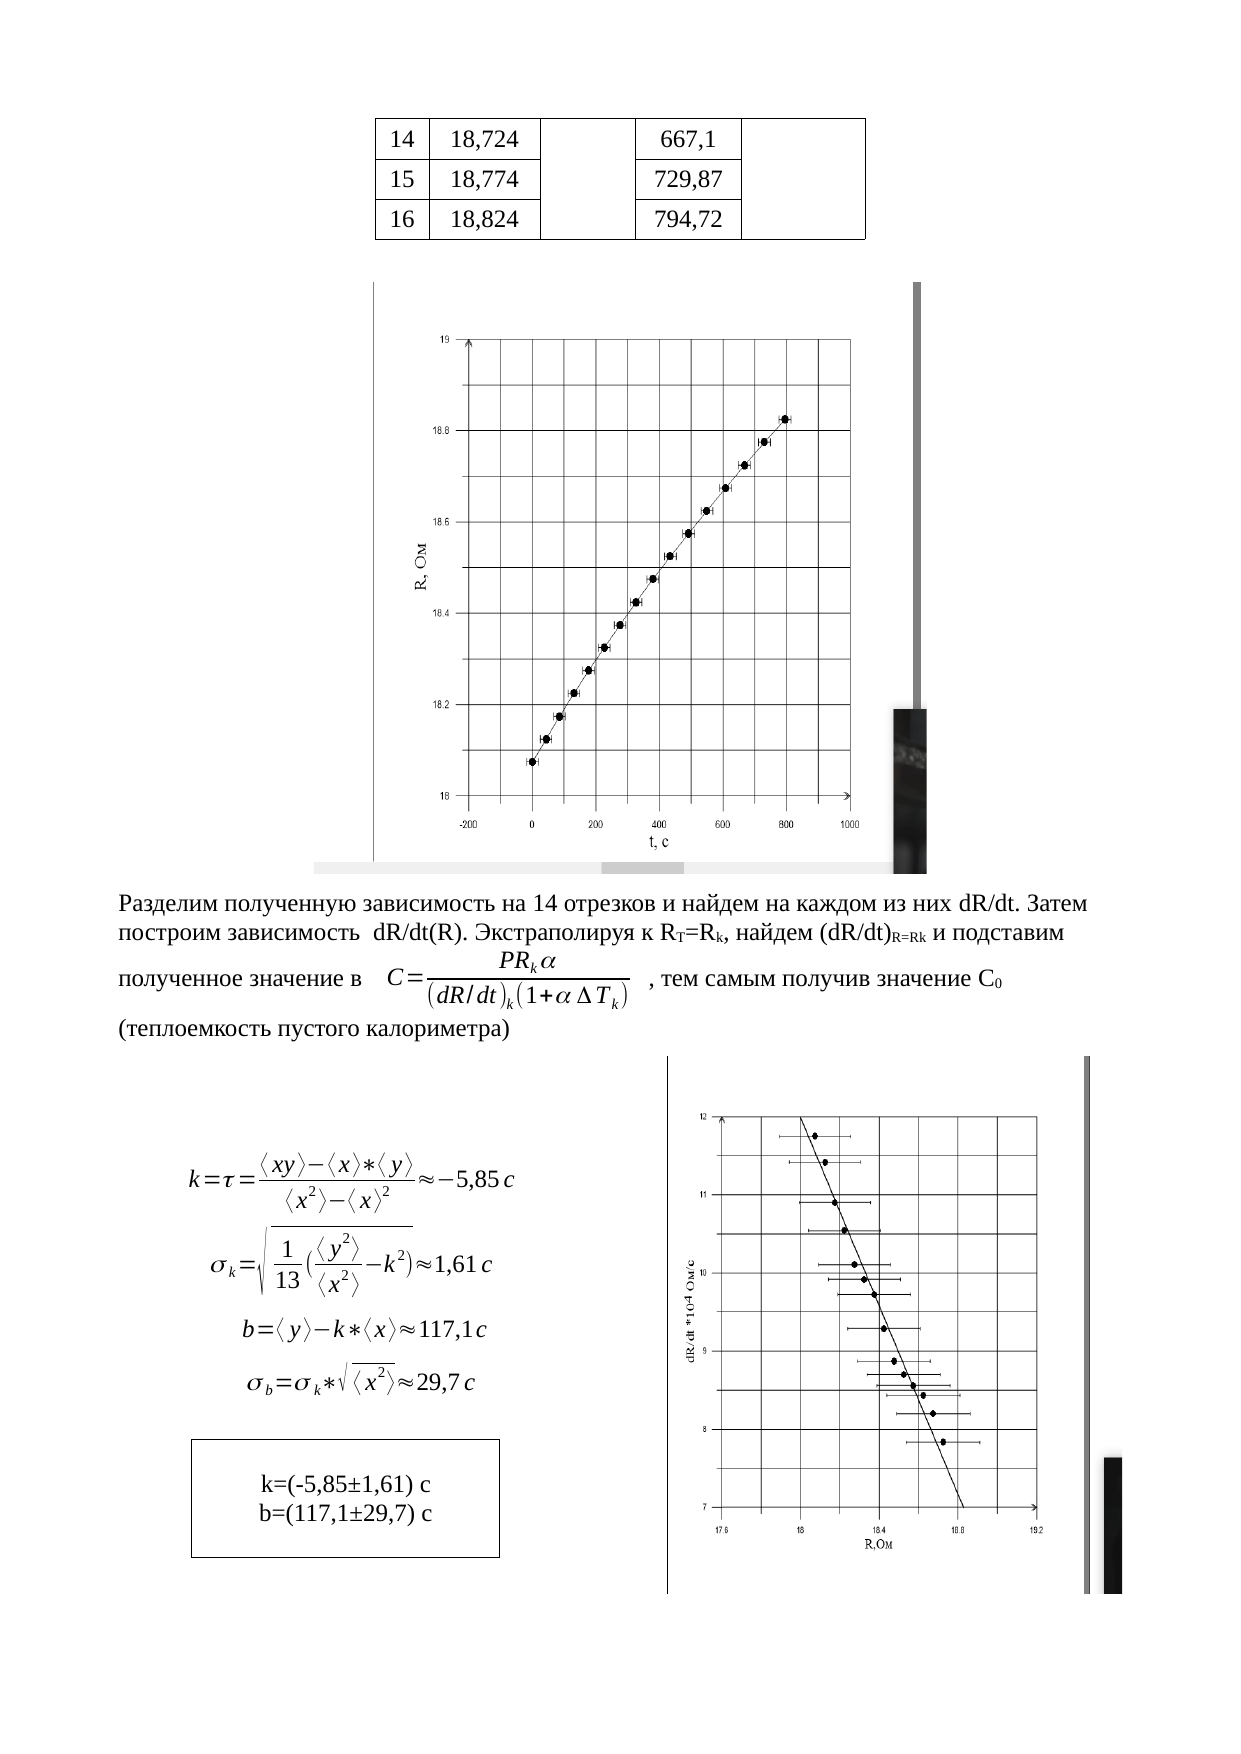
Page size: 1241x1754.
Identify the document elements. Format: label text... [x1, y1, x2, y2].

text k=(-5,85±1,61) c [200, 1469, 491, 1498]
picture [674, 1056, 1123, 1594]
table_cell [742, 119, 865, 239]
text Разделим полученную зависимость на 14 отрезков и найдем на каждом из них dR/dt. Затем построим зависимость dR/dt(R). Экстраполируя к RT=Rk, найдем (dR/dt)R=Rk и подставим полученное значение в , тем самым получив значение C0 (теплоемкость пустого калориметра) [118, 888, 1122, 1041]
table_cell 18,824 [430, 200, 540, 239]
table_cell 14 [376, 119, 429, 158]
table_cell 794,72 [636, 200, 741, 239]
table_cell 729,87 [636, 160, 741, 199]
table_cell 667,1 [636, 119, 741, 158]
picture [369, 282, 927, 874]
table_cell 16 [376, 200, 429, 239]
table_cell 18,724 [430, 119, 540, 158]
table_cell 15 [376, 160, 429, 199]
text b=(117,1±29,7) c [200, 1498, 491, 1527]
table_cell [541, 119, 635, 239]
table_cell 18,774 [430, 160, 540, 199]
